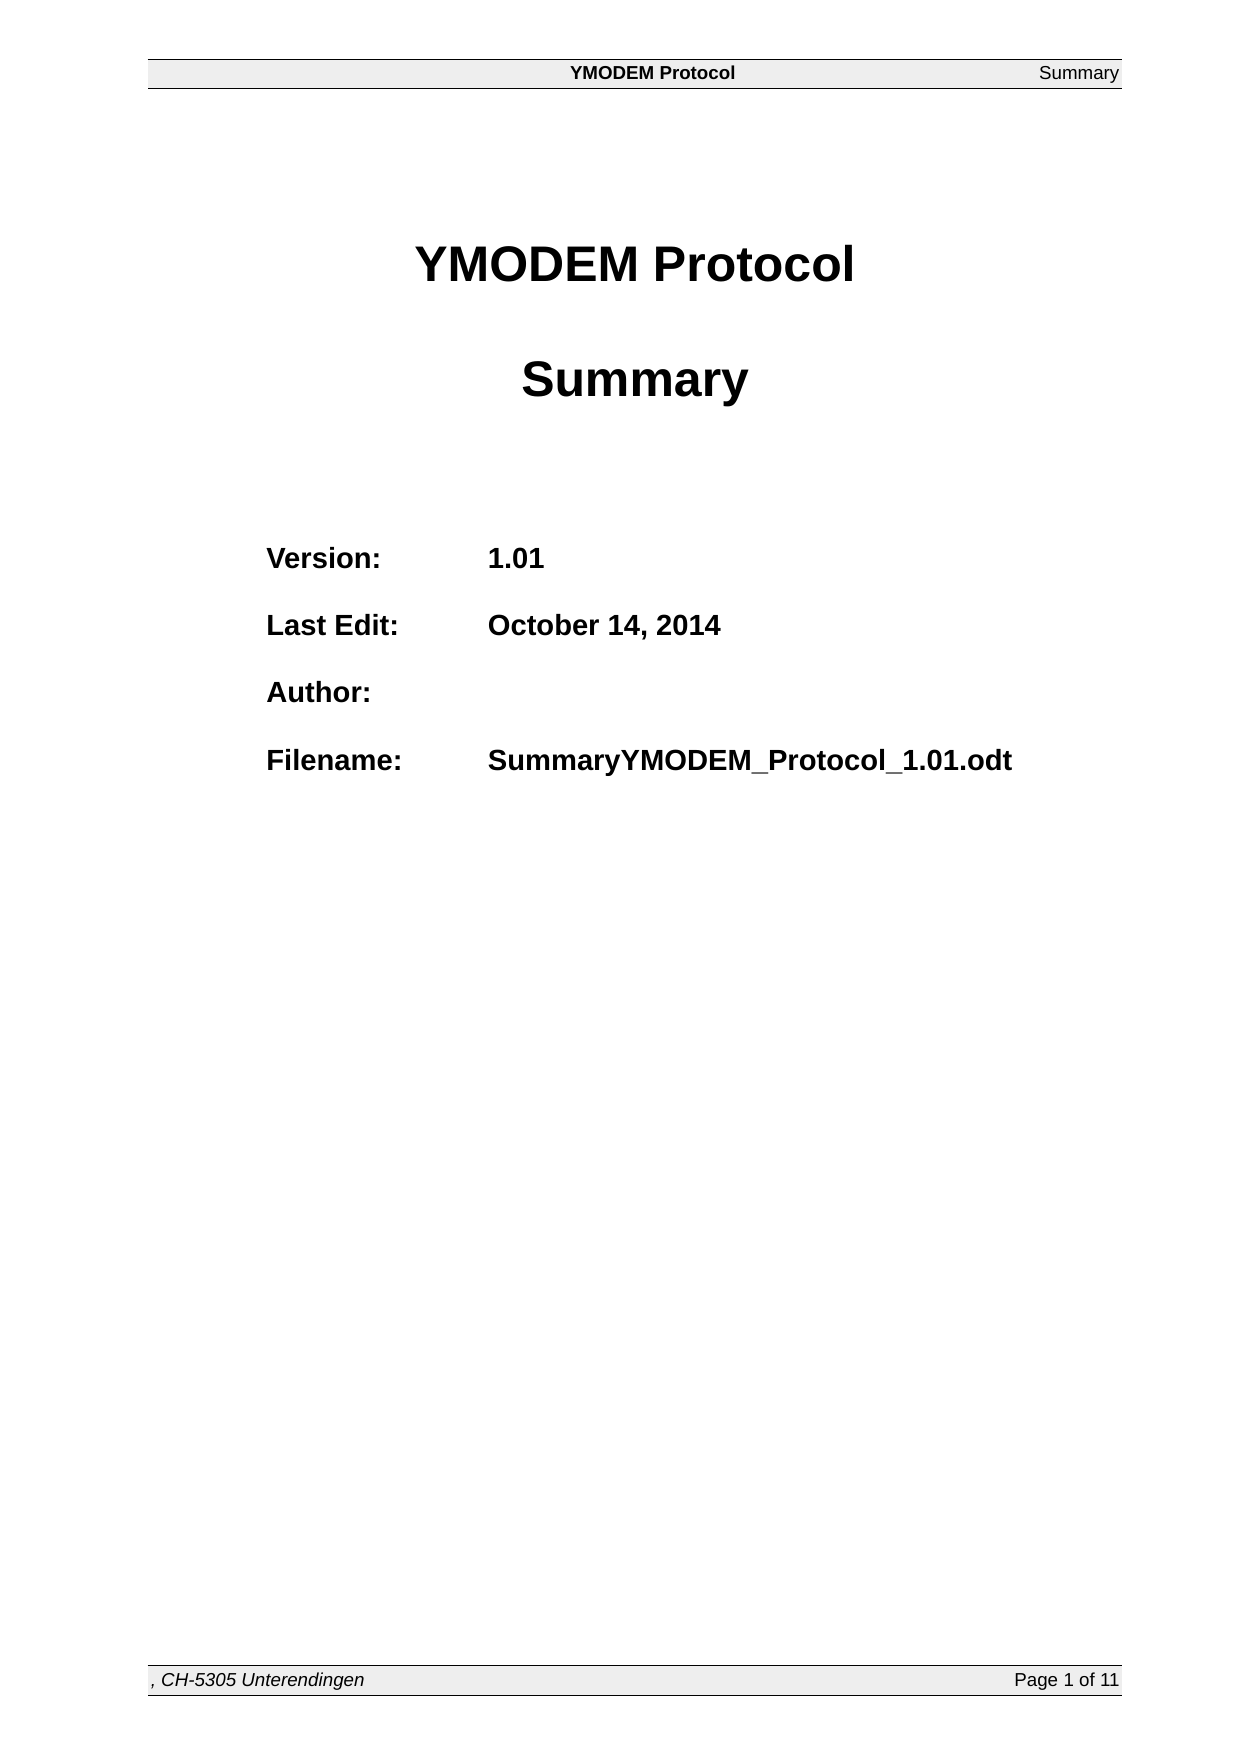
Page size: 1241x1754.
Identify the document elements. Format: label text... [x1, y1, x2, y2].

text YMODEM Protocol [148, 234, 1122, 292]
text Filename: SummaryYMODEM_Protocol_1.01.odt [266, 742, 1122, 776]
text Summary [148, 349, 1122, 407]
text Version: 1.01 [266, 541, 1122, 575]
text Author: Andreas Isenegger [266, 675, 1122, 709]
text Last Edit: October 14, 2014 [266, 608, 1122, 642]
